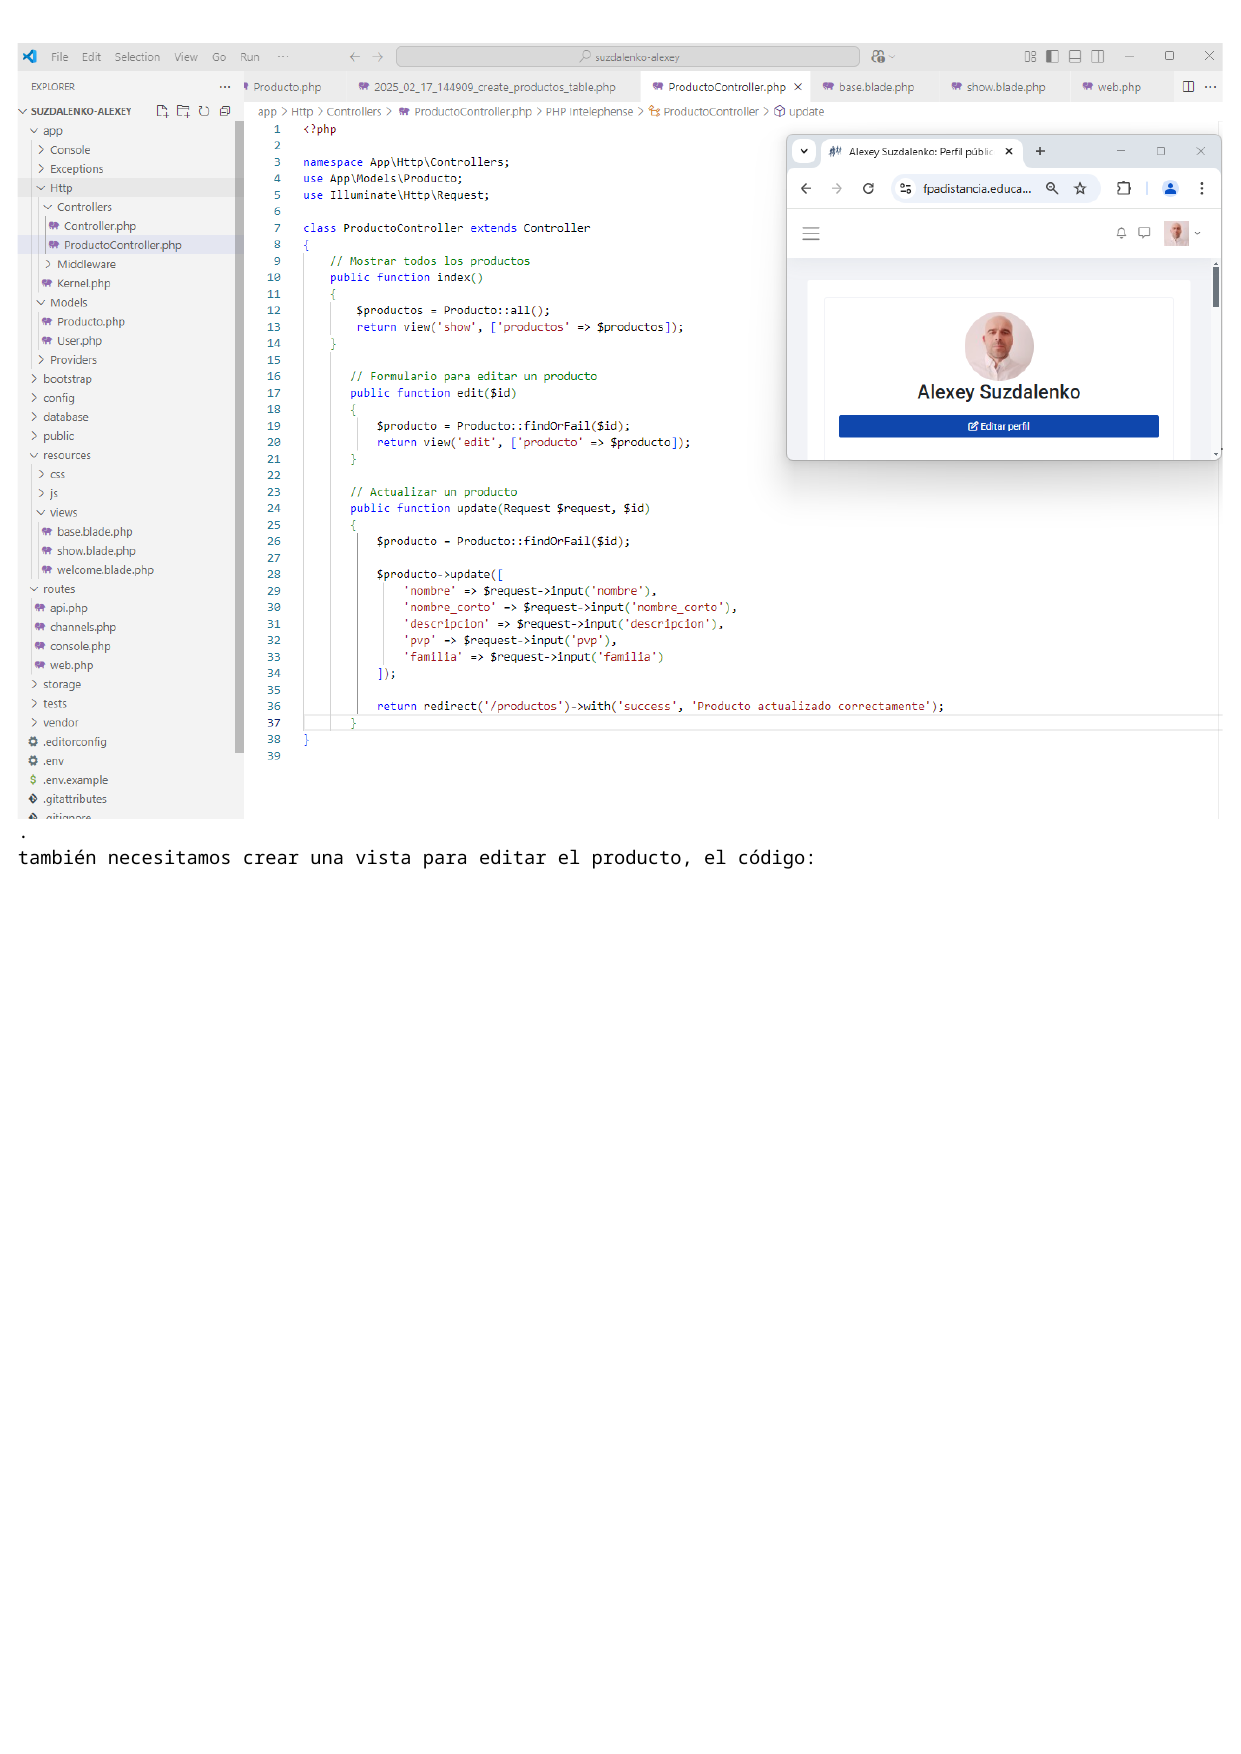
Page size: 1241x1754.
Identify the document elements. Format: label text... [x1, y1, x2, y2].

text también necesitamos crear una vista para editar el producto, el código: [18, 844, 1222, 870]
text . [18, 819, 1222, 844]
picture [17, 43, 1223, 819]
